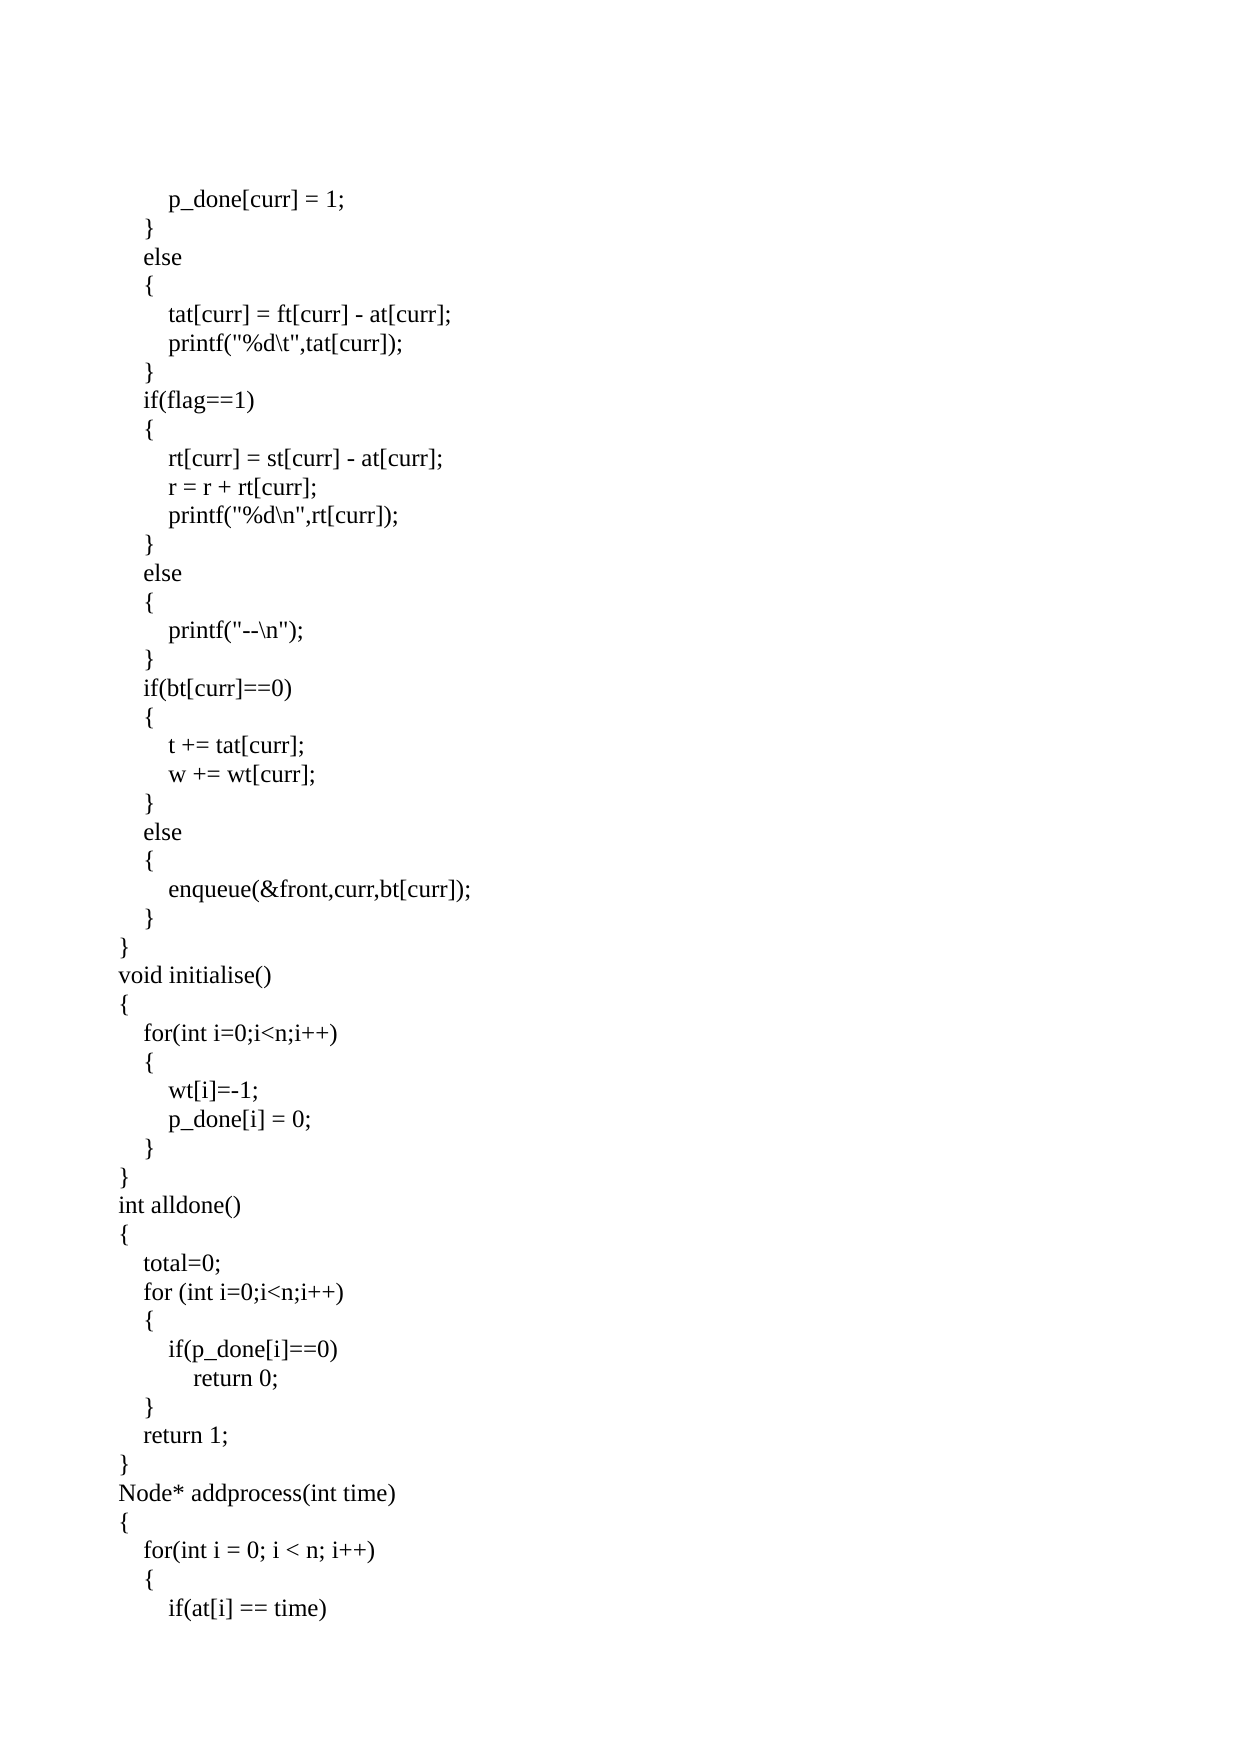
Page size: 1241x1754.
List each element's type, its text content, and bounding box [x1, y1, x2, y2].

text rt[curr] = st[curr] - at[curr]; [118, 443, 1122, 472]
text } [118, 357, 1122, 386]
text } [118, 1449, 1122, 1478]
text if(bt[curr]==0) [118, 673, 1122, 702]
text { [118, 1507, 1122, 1536]
text { [118, 1219, 1122, 1248]
text p_done[i] = 0; [118, 1104, 1122, 1133]
text { [118, 414, 1122, 443]
text total=0; [118, 1248, 1122, 1277]
text if(p_done[i]==0) [118, 1334, 1122, 1363]
text } [118, 1162, 1122, 1191]
text } [118, 213, 1122, 242]
text } [118, 788, 1122, 817]
text enqueue(&front,curr,bt[curr]); [118, 874, 1122, 903]
text printf("%d\n",rt[curr]); [118, 501, 1122, 529]
text { [118, 271, 1122, 299]
text return 0; [118, 1363, 1122, 1392]
text wt[i]=-1; [118, 1076, 1122, 1104]
text { [118, 1564, 1122, 1593]
text for(int i = 0; i < n; i++) [118, 1536, 1122, 1564]
text { [118, 702, 1122, 731]
text void initialise() [118, 961, 1122, 989]
text else [118, 558, 1122, 587]
text tat[curr] = ft[curr] - at[curr]; [118, 299, 1122, 328]
text printf("%d\t",tat[curr]); [118, 328, 1122, 357]
text } [118, 903, 1122, 932]
text } [118, 644, 1122, 673]
text { [118, 587, 1122, 616]
text r = r + rt[curr]; [118, 472, 1122, 501]
text { [118, 1047, 1122, 1076]
text } [118, 1133, 1122, 1162]
text else [118, 242, 1122, 271]
text for(int i=0;i<n;i++) [118, 1018, 1122, 1047]
text } [118, 932, 1122, 961]
text printf("--\n"); [118, 616, 1122, 644]
text { [118, 1306, 1122, 1334]
text w += wt[curr]; [118, 759, 1122, 788]
text } [118, 529, 1122, 558]
text t += tat[curr]; [118, 731, 1122, 759]
text } [118, 1392, 1122, 1421]
text p_done[curr] = 1; [118, 184, 1122, 213]
text { [118, 989, 1122, 1018]
text { [118, 846, 1122, 874]
text Node* addprocess(int time) [118, 1478, 1122, 1507]
text if(at[i] == time) [118, 1593, 1122, 1622]
text else [118, 817, 1122, 846]
text if(flag==1) [118, 386, 1122, 414]
text int alldone() [118, 1191, 1122, 1219]
text for (int i=0;i<n;i++) [118, 1277, 1122, 1306]
text return 1; [118, 1421, 1122, 1449]
